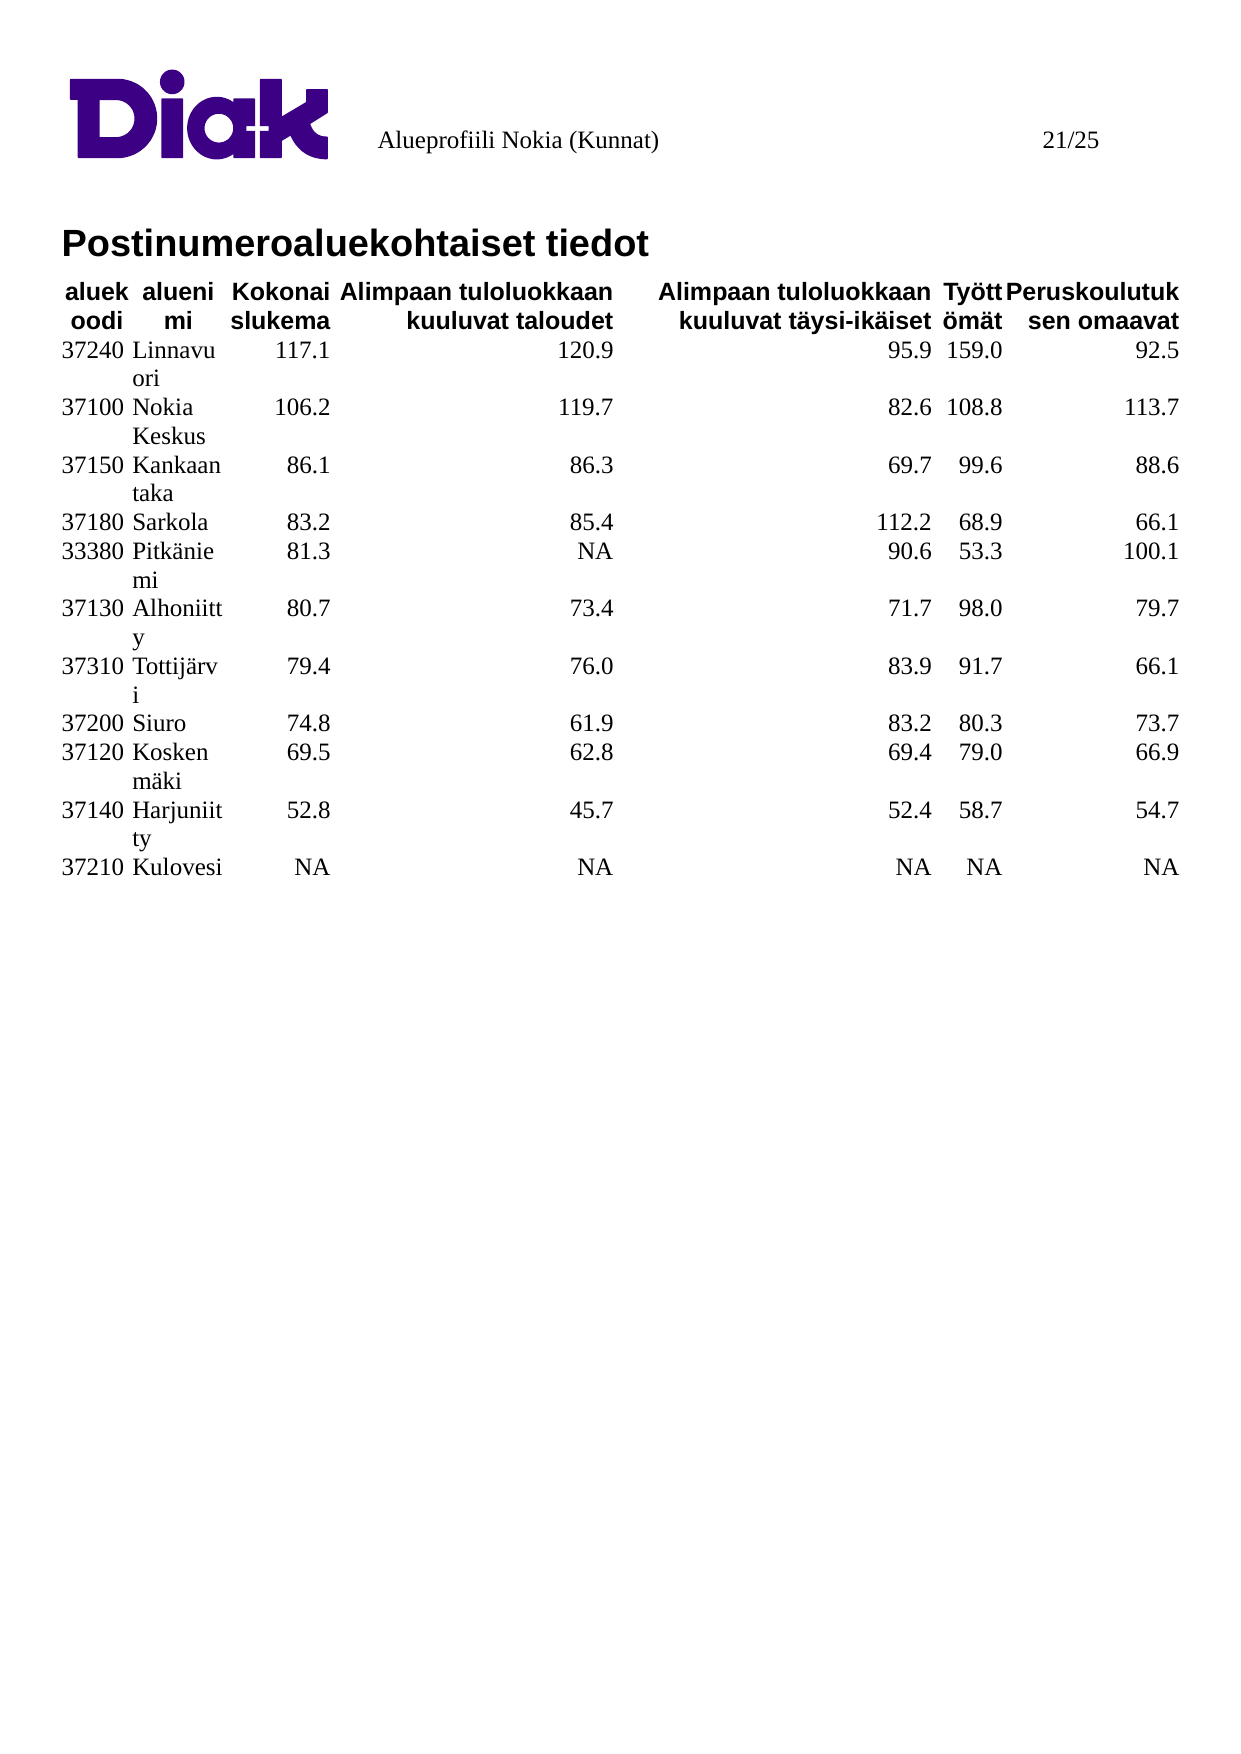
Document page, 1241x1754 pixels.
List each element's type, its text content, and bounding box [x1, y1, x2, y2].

table_cell NA [224, 852, 330, 881]
table_cell 112.2 [613, 507, 931, 536]
table_cell NA [1002, 852, 1179, 881]
table_cell 80.7 [224, 594, 330, 651]
table_cell 37210 [61, 852, 132, 881]
table_cell 62.8 [330, 737, 613, 795]
table_cell 83.2 [613, 709, 931, 737]
table_cell 68.9 [931, 507, 1002, 536]
table_cell 76.0 [330, 651, 613, 708]
table_cell 37120 [61, 737, 132, 795]
table_cell 33380 [61, 536, 132, 593]
table_cell 117.1 [224, 335, 330, 392]
table_cell NA [330, 852, 613, 881]
table_cell 52.4 [613, 795, 931, 852]
table_cell 99.6 [931, 450, 1002, 507]
table_cell Alhoniitty [132, 594, 224, 651]
table_cell 52.8 [224, 795, 330, 852]
table_cell 80.3 [931, 709, 1002, 737]
table_header Kokonaislukema [224, 277, 330, 335]
table_cell 86.3 [330, 450, 613, 507]
table_header Alimpaan tuloluokkaan kuuluvat täysi-ikäiset [613, 277, 931, 335]
table_cell 88.6 [1002, 450, 1179, 507]
table_cell NA [613, 852, 931, 881]
table_cell 79.7 [1002, 594, 1179, 651]
table_cell 92.5 [1002, 335, 1179, 392]
table_cell 37100 [61, 392, 132, 450]
table_cell 108.8 [931, 392, 1002, 450]
table_cell 37180 [61, 507, 132, 536]
subtitle Postinumeroaluekohtaiset tiedot [61, 221, 1179, 265]
table_cell 66.9 [1002, 737, 1179, 795]
table_cell 73.4 [330, 594, 613, 651]
table_cell Kankaantaka [132, 450, 224, 507]
table_cell 91.7 [931, 651, 1002, 708]
table_header aluekoodi [61, 277, 132, 335]
table_cell 58.7 [931, 795, 1002, 852]
table_cell 37140 [61, 795, 132, 852]
table_cell Linnavuori [132, 335, 224, 392]
table_cell Sarkola [132, 507, 224, 536]
table_cell Koskenmäki [132, 737, 224, 795]
table_header Alimpaan tuloluokkaan kuuluvat taloudet [330, 277, 613, 335]
table_cell 106.2 [224, 392, 330, 450]
table_cell 71.7 [613, 594, 931, 651]
table_cell Nokia Keskus [132, 392, 224, 450]
table_cell 90.6 [613, 536, 931, 593]
table_cell Harjuniitty [132, 795, 224, 852]
table_cell 37240 [61, 335, 132, 392]
table_cell 159.0 [931, 335, 1002, 392]
table_cell 45.7 [330, 795, 613, 852]
table_cell 95.9 [613, 335, 931, 392]
table_cell Siuro [132, 709, 224, 737]
table_cell 69.5 [224, 737, 330, 795]
table_cell 113.7 [1002, 392, 1179, 450]
table_cell 37200 [61, 709, 132, 737]
table_cell 79.0 [931, 737, 1002, 795]
table_cell 85.4 [330, 507, 613, 536]
table_cell 86.1 [224, 450, 330, 507]
table_cell 81.3 [224, 536, 330, 593]
table_cell 53.3 [931, 536, 1002, 593]
table_cell 61.9 [330, 709, 613, 737]
table_cell 69.7 [613, 450, 931, 507]
table_cell Kulovesi [132, 852, 224, 881]
table_cell 73.7 [1002, 709, 1179, 737]
table_header aluenimi [132, 277, 224, 335]
table_cell 54.7 [1002, 795, 1179, 852]
table_cell 66.1 [1002, 651, 1179, 708]
table_cell 79.4 [224, 651, 330, 708]
table_cell 119.7 [330, 392, 613, 450]
table_cell 83.9 [613, 651, 931, 708]
table_header Työttömät [931, 277, 1002, 335]
table_cell NA [330, 536, 613, 593]
table_cell NA [931, 852, 1002, 881]
table_cell 83.2 [224, 507, 330, 536]
table_cell 66.1 [1002, 507, 1179, 536]
table_cell 37310 [61, 651, 132, 708]
table_cell 98.0 [931, 594, 1002, 651]
table_header Peruskoulutuksen omaavat [1002, 277, 1179, 335]
table_cell 69.4 [613, 737, 931, 795]
table_cell 37150 [61, 450, 132, 507]
table_cell 74.8 [224, 709, 330, 737]
table_cell 100.1 [1002, 536, 1179, 593]
table_cell Pitkäniemi [132, 536, 224, 593]
table_cell 82.6 [613, 392, 931, 450]
table_cell 120.9 [330, 335, 613, 392]
table_cell Tottijärvi [132, 651, 224, 708]
table_cell 37130 [61, 594, 132, 651]
